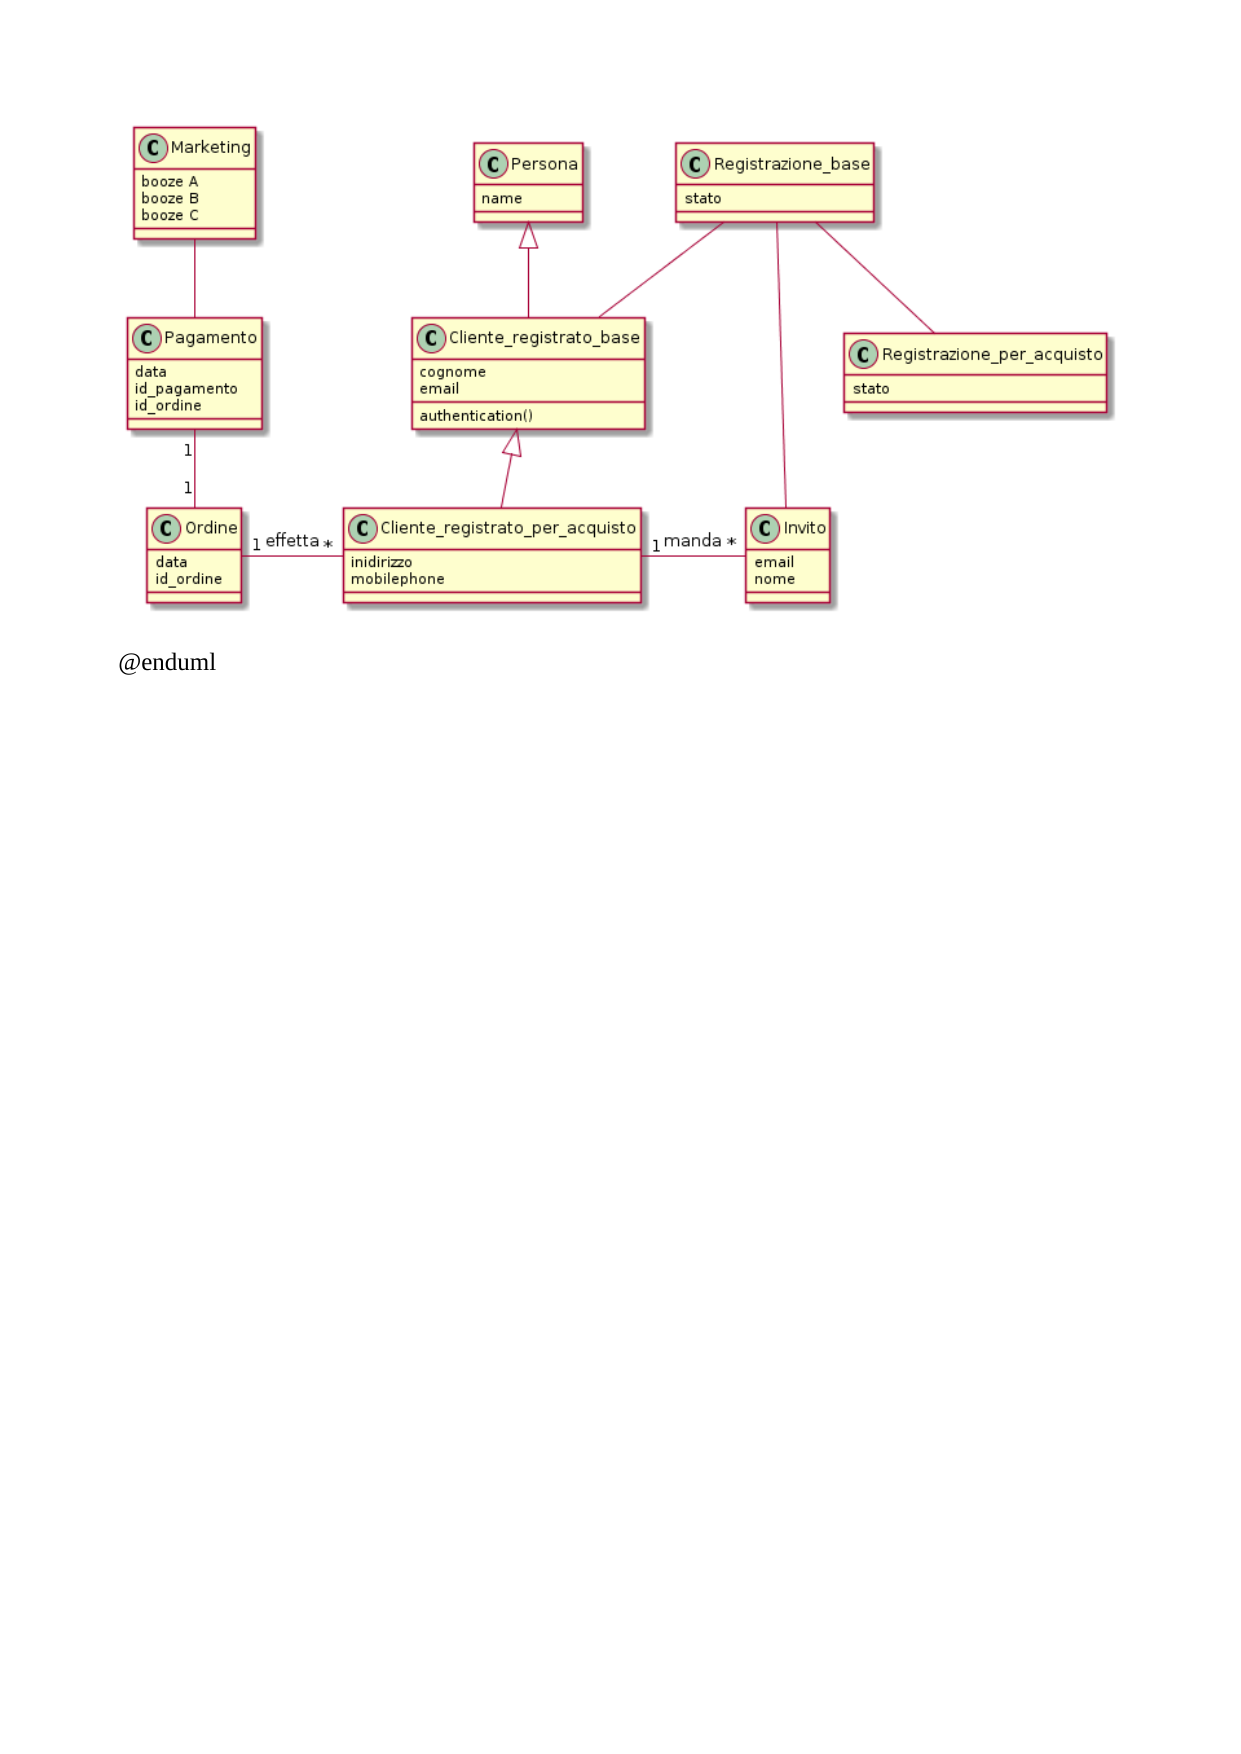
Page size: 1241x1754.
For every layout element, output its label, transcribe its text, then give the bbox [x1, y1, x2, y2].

text @enduml [118, 647, 1122, 676]
picture [118, 118, 1123, 619]
